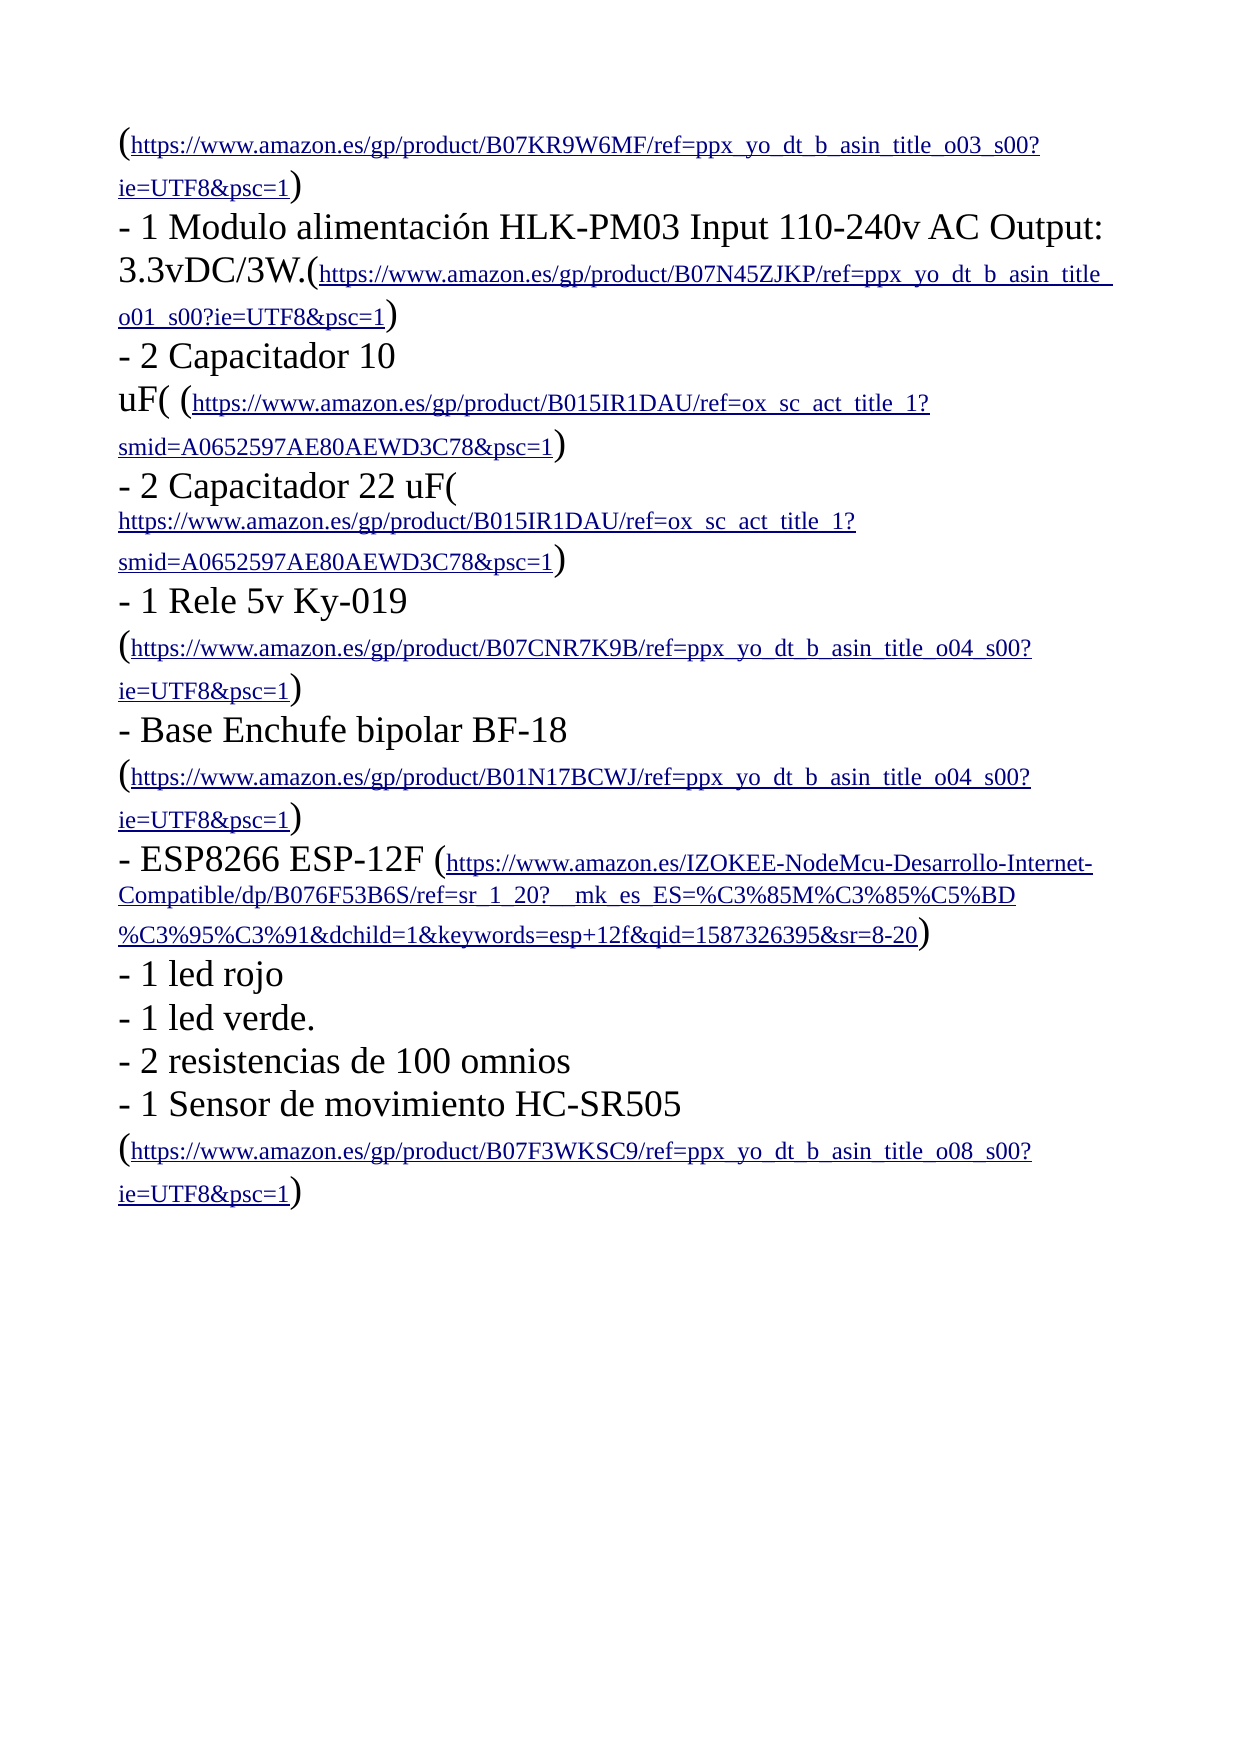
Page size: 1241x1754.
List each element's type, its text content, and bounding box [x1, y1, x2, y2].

text - 1 led verde. [118, 995, 1122, 1038]
text - 1 led rojo [118, 952, 1122, 995]
text - 2 Capacitador 10 uF( (https://www.amazon.es/gp/product/B015IR1DAU/ref=ox_sc_act_title_1?smid=A0652597AE80AEWD3C78&psc=1) [118, 334, 1122, 463]
text - 2 resistencias de 100 omnios [118, 1038, 1122, 1081]
text - 1 Rele 5v Ky-019 (https://www.amazon.es/gp/product/B07CNR7K9B/ref=ppx_yo_dt_b_asin_title_o04_s00?ie=UTF8&psc=1) [118, 578, 1122, 707]
text - 1 Sensor de movimiento HC-SR505 (https://www.amazon.es/gp/product/B07F3WKSC9/ref=ppx_yo_dt_b_asin_title_o08_s00?ie=UTF8&psc=1) [118, 1081, 1122, 1211]
text (https://www.amazon.es/gp/product/B07KR9W6MF/ref=ppx_yo_dt_b_asin_title_o03_s00?ie=UTF8&psc=1) [118, 118, 1122, 204]
text - Base Enchufe bipolar BF-18 (https://www.amazon.es/gp/product/B01N17BCWJ/ref=ppx_yo_dt_b_asin_title_o04_s00?ie=UTF8&psc=1) [118, 707, 1122, 837]
text - 1 Modulo alimentación HLK-PM03 Input 110-240v AC Output: 3.3vDC/3W.(https://www.amazon.es/gp/product/B07N45ZJKP/ref=ppx_yo_dt_b_asin_title_o01_s00?ie=UTF8&psc=1) [118, 204, 1122, 334]
text - ESP8266 ESP-12F (https://www.amazon.es/IZOKEE-NodeMcu-Desarrollo-Internet-Compatible/dp/B076F53B6S/ref=sr_1_20?__mk_es_ES=%C3%85M%C3%85%C5%BD%C3%95%C3%91&dchild=1&keywords=esp+12f&qid=1587326395&sr=8-20) [118, 837, 1122, 952]
text - 2 Capacitador 22 uF( https://www.amazon.es/gp/product/B015IR1DAU/ref=ox_sc_act_title_1?smid=A0652597AE80AEWD3C78&psc=1) [118, 463, 1122, 578]
